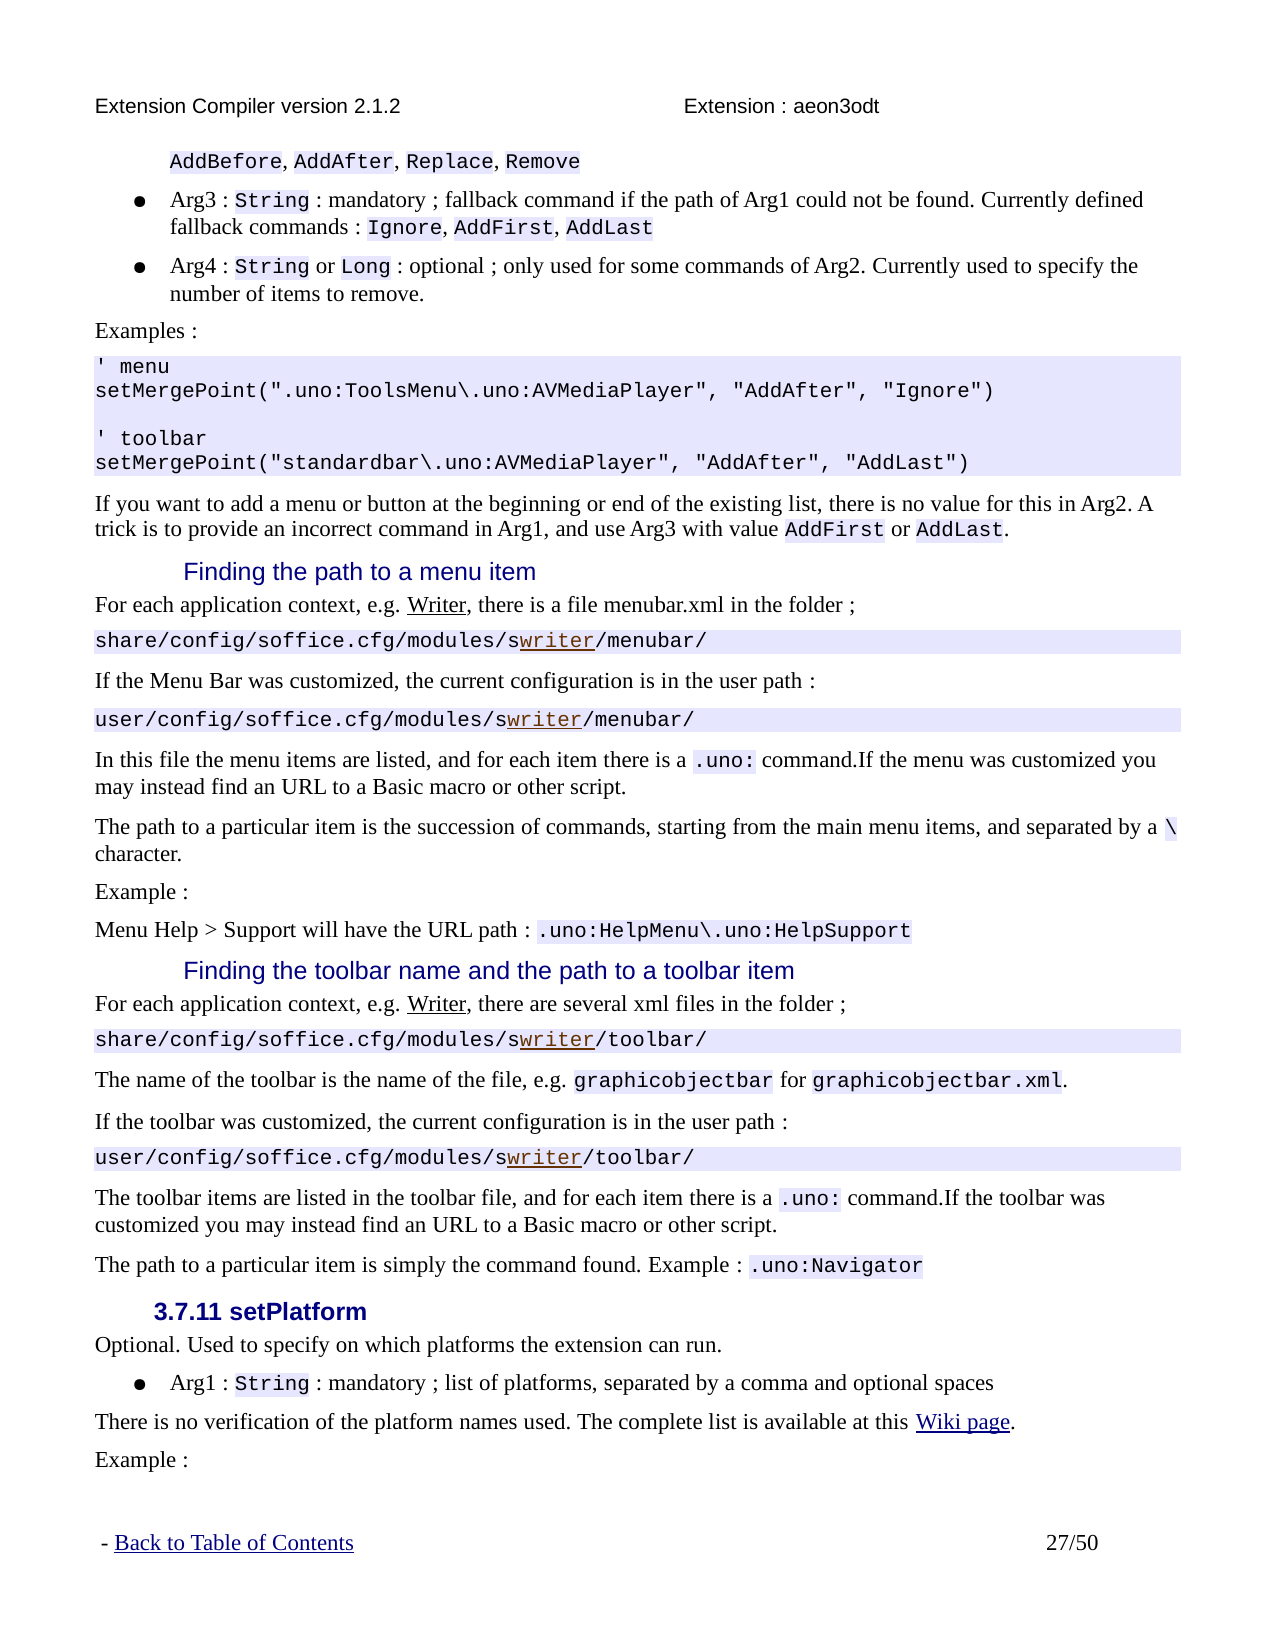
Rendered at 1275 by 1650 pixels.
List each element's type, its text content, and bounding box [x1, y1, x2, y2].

text setMergePoint(".uno:ToolsMenu\.uno:AVMediaPlayer", "AddAfter", "Ignore") [94, 380, 1181, 404]
text Example : [94, 879, 1181, 905]
subtitle Finding the path to a menu item [183, 558, 1181, 586]
text The toolbar items are listed in the toolbar file, and for each item there is a .uno: command.If the toolbar was customized you may instead find an URL to a Basic macro or other script. [94, 1185, 1181, 1238]
text Example : [94, 1447, 1181, 1473]
text Menu Help > Support will have the URL path : .uno:HelpMenu\.uno:HelpSupport [94, 917, 1181, 944]
text If the Menu Bar was customized, the current configuration is in the user path : [94, 668, 1181, 694]
text The name of the toolbar is the name of the file, e.g. graphicobjectbar for graphicobjectbar.xml. [94, 1067, 1181, 1094]
text share/config/soffice.cfg/modules/swriter/toolbar/ [594, 1029, 1181, 1053]
text If the toolbar was customized, the current configuration is in the user path : [94, 1109, 1181, 1134]
text share/config/soffice.cfg/modules/swriter/menubar/ [94, 630, 520, 654]
text ' menu [94, 356, 1181, 380]
text For each application context, e.g. Writer, there are several xml files in the folder ; [94, 991, 1181, 1016]
text The path to a particular item is the succession of commands, starting from the main menu items, and separated by a \ character. [94, 814, 1181, 867]
list Arg3 : String : mandatory ; fallback command if the path of Arg1 could not be found. Currently defined fallback commands : Ignore, AddFirst, AddLast [132, 187, 1181, 241]
text setMergePoint("standardbar\.uno:AVMediaPlayer", "AddAfter", "AddLast") [94, 452, 1181, 476]
text The path to a particular item is simply the command found. Example : .uno:Navigator [94, 1252, 1181, 1279]
text share/config/soffice.cfg/modules/swriter/menubar/ [594, 630, 1181, 654]
subtitle setPlatform [153, 1298, 1181, 1326]
subtitle Finding the toolbar name and the path to a toolbar item [183, 957, 1181, 985]
text share/config/soffice.cfg/modules/swriter/toolbar/ [94, 1029, 520, 1053]
text If you want to add a menu or button at the beginning or end of the existing list, there is no value for this in Arg2. A trick is to provide an incorrect command in Arg1, and use Arg3 with value AddFirst or AddLast. [94, 491, 1181, 543]
text Optional. Used to specify on which platforms the extension can run. [94, 1332, 1181, 1357]
text user/config/soffice.cfg/modules/swriter/menubar/ [94, 708, 1181, 732]
text In this file the menu items are listed, and for each item there is a .uno: command.If the menu was customized you may instead find an URL to a Basic macro or other script. [94, 747, 1181, 799]
list Arg4 : String or Long : optional ; only used for some commands of Arg2. Currently used to specify the number of items to remove. [132, 253, 1181, 306]
text ' toolbar [94, 428, 1181, 452]
text user/config/soffice.cfg/modules/swriter/toolbar/ [94, 1147, 507, 1171]
text Examples : [94, 318, 1181, 344]
text user/config/soffice.cfg/modules/swriter/toolbar/ [582, 1147, 1181, 1171]
text There is no verification of the platform names used. The complete list is available at this Wiki page. [94, 1409, 1181, 1435]
text For each application context, e.g. Writer, there is a file menubar.xml in the folder ; [94, 592, 1181, 617]
list AddBefore, AddAfter, Replace, Remove [132, 147, 1181, 174]
list Arg1 : String : mandatory ; list of platforms, separated by a comma and optional spaces [132, 1370, 1181, 1397]
